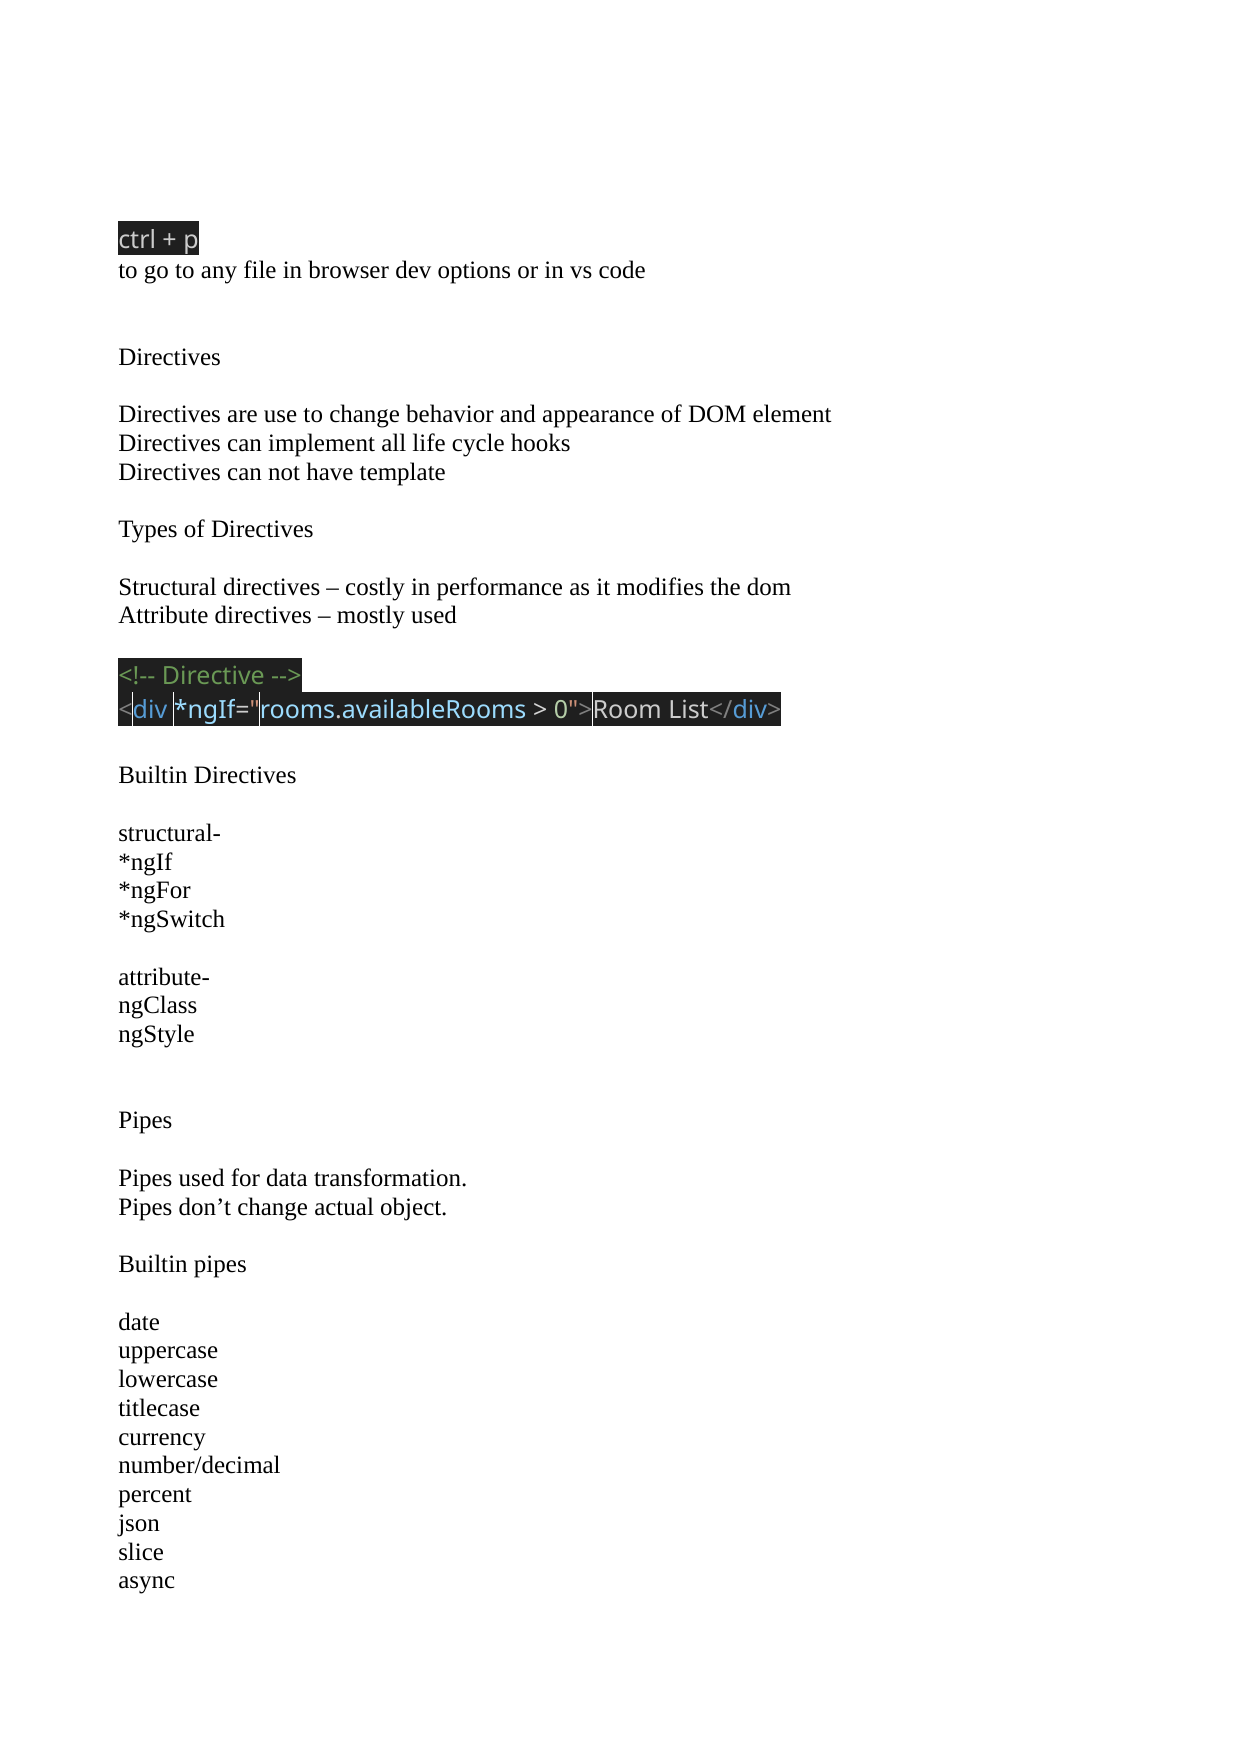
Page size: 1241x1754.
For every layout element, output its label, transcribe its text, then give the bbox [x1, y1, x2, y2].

text lowercase [118, 1364, 1122, 1393]
text ctrl + p [118, 221, 1122, 255]
text Pipes used for data transformation. [118, 1163, 1122, 1192]
text *ngFor [118, 876, 1122, 904]
text Attribute directives – mostly used [118, 600, 1122, 629]
text <!-- Directive --> [118, 658, 1122, 692]
text Structural directives – costly in performance as it modifies the dom [118, 572, 1122, 600]
text Builtin pipes [118, 1249, 1122, 1278]
text Pipes [118, 1106, 1122, 1134]
text json [118, 1508, 1122, 1537]
text Pipes don’t change actual object. [118, 1192, 1122, 1221]
text Directives can implement all life cycle hooks [118, 428, 1122, 457]
text Directives are use to change behavior and appearance of DOM element [118, 399, 1122, 428]
text to go to any file in browser dev options or in vs code [118, 255, 1122, 284]
text async [118, 1566, 1122, 1594]
text Types of Directives [118, 514, 1122, 543]
text structural- [118, 818, 1122, 847]
text percent [118, 1479, 1122, 1508]
text slice [118, 1537, 1122, 1566]
text ngClass [118, 991, 1122, 1019]
text *ngIf [118, 847, 1122, 876]
text <div *ngIf="rooms.availableRooms > 0">Room List</div> [118, 692, 1122, 726]
text date [118, 1307, 1122, 1336]
text attribute- [118, 962, 1122, 991]
text number/decimal [118, 1451, 1122, 1479]
text Directives [118, 342, 1122, 370]
text currency [118, 1422, 1122, 1451]
text Directives can not have template [118, 457, 1122, 485]
text ngStyle [118, 1019, 1122, 1048]
text *ngSwitch [118, 904, 1122, 933]
text titlecase [118, 1393, 1122, 1422]
text uppercase [118, 1336, 1122, 1364]
text Builtin Directives [118, 761, 1122, 789]
